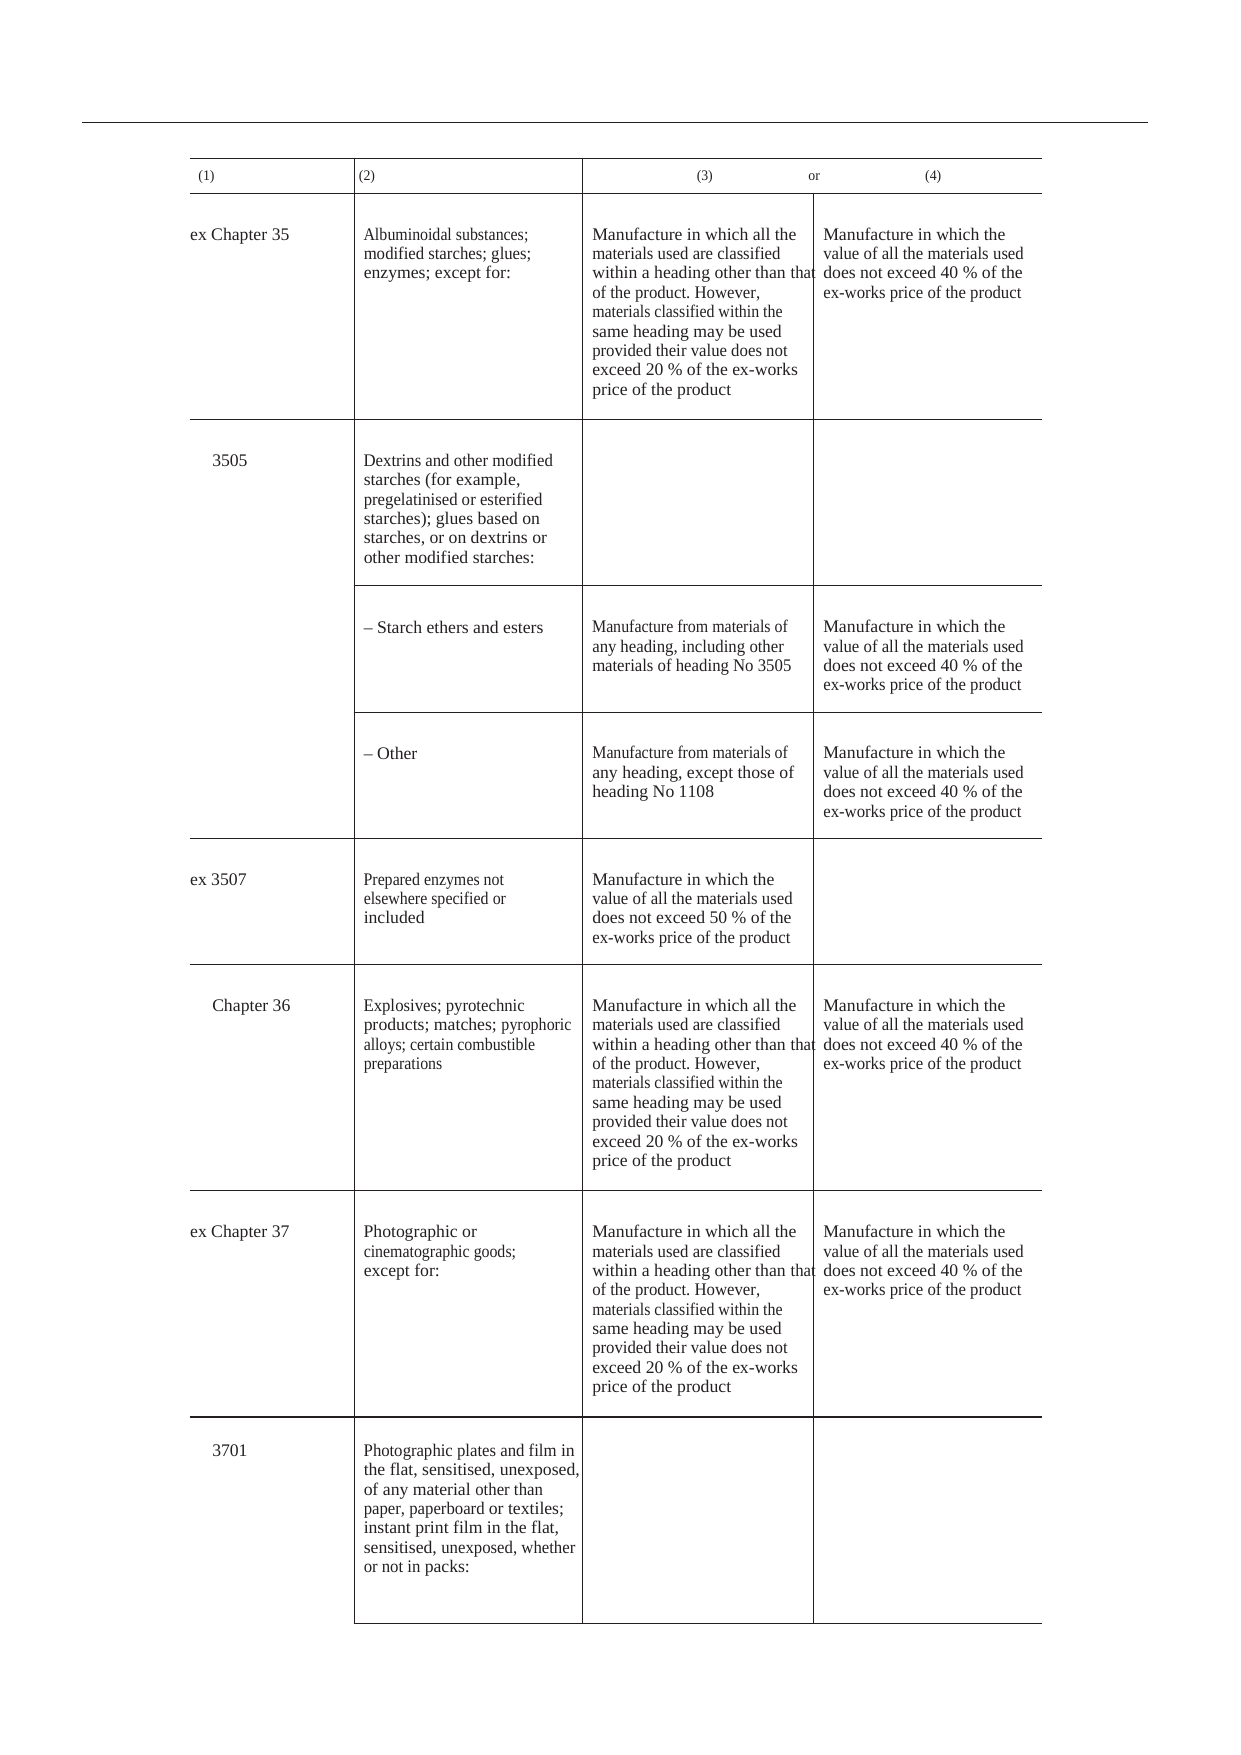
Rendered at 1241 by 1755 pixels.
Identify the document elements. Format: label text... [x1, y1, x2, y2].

table_cell Photographic or cinematographic goods; except for: [355, 1191, 582, 1416]
table_cell Explosives; pyrotechnic products; matches; pyrophoric alloys; certain combustible preparations [355, 965, 582, 1190]
table_cell Manufacture in which the value of all the materials used does not exceed 40 % of the ex-works price of the product [814, 713, 1042, 838]
table_cell ex Chapter 37 [190, 1191, 354, 1416]
table_cell ex Chapter 35 [190, 194, 354, 419]
table_cell Manufacture in which the value of all the materials used does not exceed 40 % of the ex-works price of the product [814, 965, 1042, 1190]
table_cell ex 3507 [190, 839, 354, 964]
table_cell Chapter 36 [190, 965, 354, 1190]
table_header (1) [190, 159, 354, 193]
table_cell Manufacture in which the value of all the materials used does not exceed 40 % of the ex-works price of the product [814, 194, 1042, 419]
table_cell 3505 [190, 420, 354, 838]
table_cell – Starch ethers and esters [355, 586, 582, 712]
table_cell Manufacture from materials of any heading, except those of heading No 1108 [583, 713, 813, 838]
table_cell Manufacture in which the value of all the materials used does not exceed 50 % of the ex-works price of the product [583, 839, 813, 964]
table_cell Manufacture in which all the materials used are classified within a heading other than that of the product. However, materials classified within the same heading may be used provided their value does not exceed 20 % of the ex-works price of the product [583, 965, 813, 1190]
table_cell Albuminoidal substances; modified starches; glues; enzymes; except for: [355, 194, 582, 419]
table_cell [814, 839, 1042, 964]
table_header (3) or (4) [583, 159, 1042, 193]
table_cell 3701 [190, 1418, 354, 1622]
table_cell Manufacture from materials of any heading, including other materials of heading No 3505 [583, 586, 813, 712]
table_cell [583, 1418, 813, 1622]
table_cell [814, 1418, 1042, 1622]
table_cell [583, 420, 813, 585]
table_cell Manufacture in which the value of all the materials used does not exceed 40 % of the ex-works price of the product [814, 586, 1042, 712]
table_cell Manufacture in which all the materials used are classified within a heading other than that of the product. However, materials classified within the same heading may be used provided their value does not exceed 20 % of the ex-works price of the product [583, 194, 813, 419]
table_cell Manufacture in which the value of all the materials used does not exceed 40 % of the ex-works price of the product [814, 1191, 1042, 1416]
table_cell Photographic plates and film in the flat, sensitised, unexposed, of any material other than paper, paperboard or textiles; instant print film in the flat, sensitised, unexposed, whether or not in packs: [355, 1418, 582, 1622]
table_cell – Other [355, 713, 582, 838]
table_cell Manufacture in which all the materials used are classified within a heading other than that of the product. However, materials classified within the same heading may be used provided their value does not exceed 20 % of the ex-works price of the product [583, 1191, 813, 1416]
table_cell Prepared enzymes not elsewhere specified or included [355, 839, 582, 964]
table_cell Dextrins and other modified starches (for example, pregelatinised or esterified starches); glues based on starches, or on dextrins or other modified starches: [355, 420, 582, 585]
table_cell [814, 420, 1042, 585]
table_header (2) [355, 159, 582, 193]
